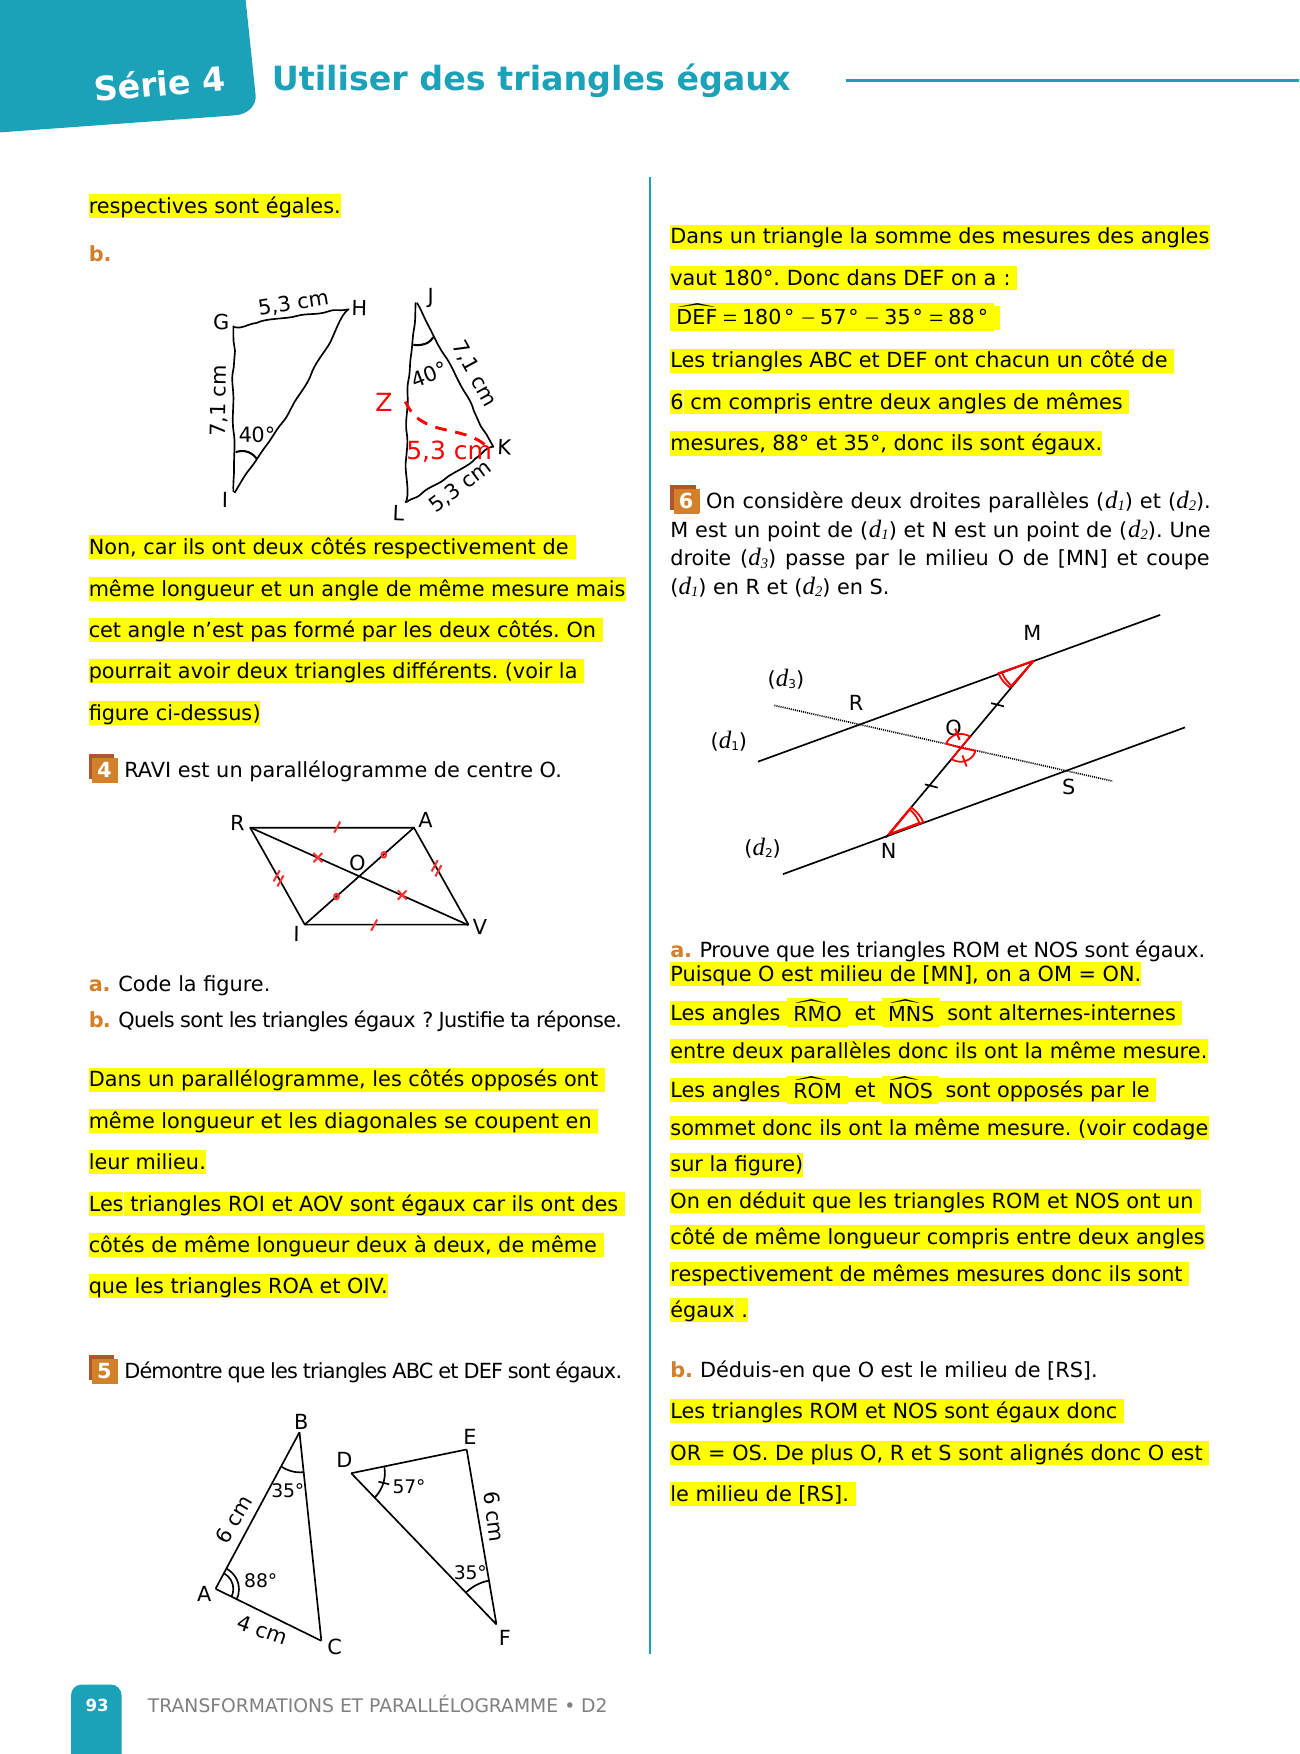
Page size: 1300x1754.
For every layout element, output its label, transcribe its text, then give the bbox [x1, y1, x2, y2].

list Les triangles ROM et NOS sont égaux donc OR = OS. De plus O, R et S sont alignés donc O est le milieu de [RS]. [651, 1382, 1211, 1506]
list Les triangles ABC et DEF ont chacun un côté de 6 cm compris entre deux angles de mêmes mesures, 88° et 35°, donc ils sont égaux. [670, 331, 1211, 456]
list Quels sont les triangles égaux ? Justifie ta réponse. [88, 1008, 629, 1033]
list Les angles et sont opposés par le sommet donc ils ont la même mesure. (voir codage sur la figure) [651, 1076, 1211, 1177]
list Déduis-en que O est le milieu de [RS]. [670, 1358, 1211, 1382]
list Prouve que les triangles ROM et NOS sont égaux. [670, 938, 1211, 962]
list Dans un parallélogramme, les côtés opposés ont même longueur et les diagonales se coupent en leur milieu. [88, 1050, 629, 1174]
subtitle On considère deux droites parallèles (d1) et (d2). M est un point de (d1) et N est un point de (d2). Une droite (d3) passe par le milieu O de [MN] et coupe (d1) en R et (d2) en S. [670, 485, 1211, 600]
list Code la figure. [88, 972, 629, 997]
list Les angles et sont alternes-internes entre deux parallèles donc ils ont la même mesure. [670, 998, 1211, 1063]
list Puisque O est milieu de [MN], on a OM = ON. [670, 962, 1211, 986]
list Non, car ils ont deux côtés respectivement de même longueur et un angle de même mesure mais cet angle n’est pas formé par les deux côtés. On pourrait avoir deux triangles différents. (voir la figure ci-dessus) [88, 518, 629, 725]
list respectives sont égales. [88, 177, 629, 218]
subtitle RAVI est un parallélogramme de centre O. [114, 754, 629, 782]
list Les triangles ROI et AOV sont égaux car ils ont des côtés de même longueur deux à deux, de même que les triangles ROA et OIV. [88, 1174, 629, 1298]
subtitle Démontre que les triangles ABC et DEF sont égaux. [114, 1355, 629, 1383]
list Dans un triangle la somme des mesures des angles vaut 180°. Donc dans DEF on a : [670, 207, 1211, 290]
list On en déduit que les triangles ROM et NOS ont un côté de même longueur compris entre deux angles respectivement de mêmes mesures donc ils sont égaux . [651, 1189, 1211, 1322]
